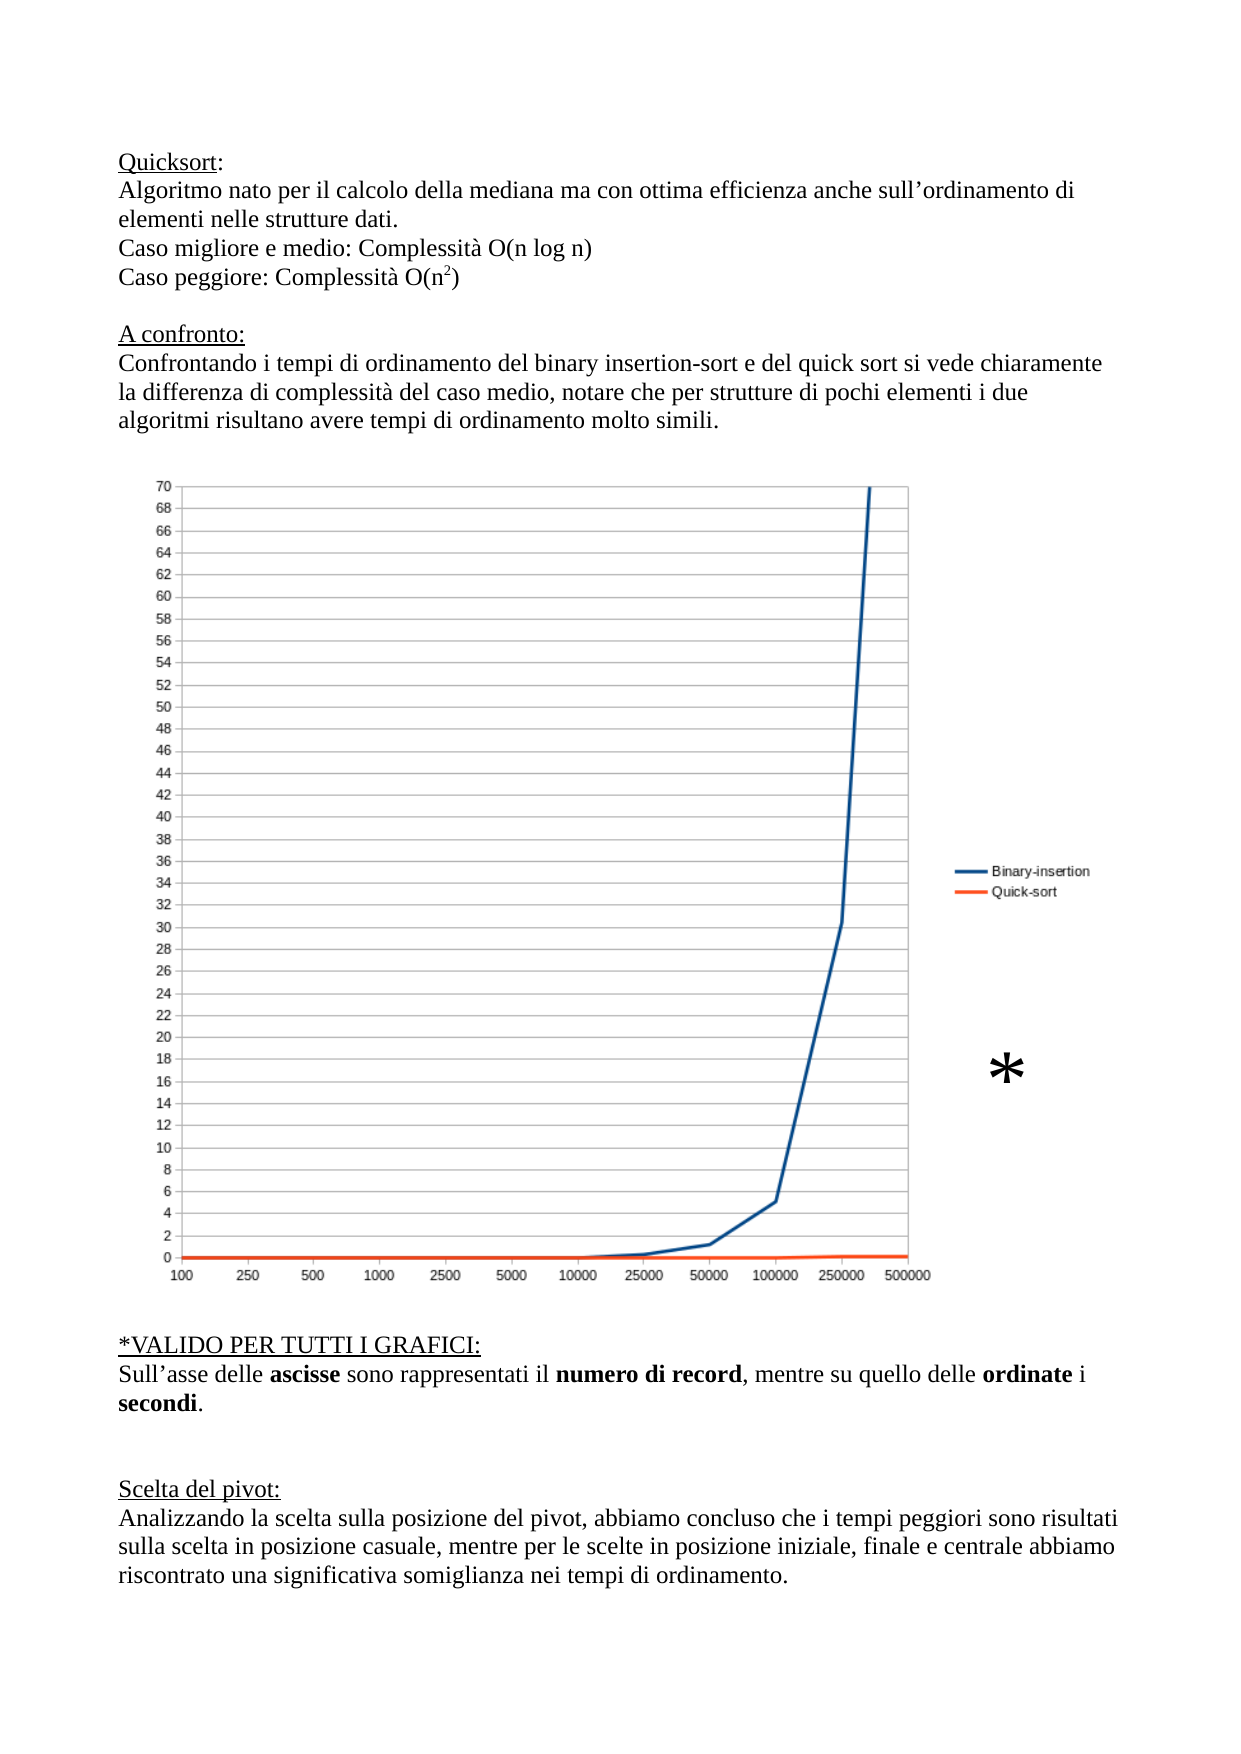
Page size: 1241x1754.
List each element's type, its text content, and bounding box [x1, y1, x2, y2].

text Confrontando i tempi di ordinamento del binary insertion-sort e del quick sort si vede chiaramente la differenza di complessità del caso medio, notare che per strutture di pochi elementi i due algoritmi risultano avere tempi di ordinamento molto simili. [118, 348, 1122, 434]
text Sull’asse delle ascisse sono rappresentati il numero di record, mentre su quello delle ordinate i secondi. [118, 1359, 1122, 1416]
text Caso peggiore: Complessità O(n2) [118, 262, 1122, 291]
picture [137, 462, 1104, 1302]
text Analizzando la scelta sulla posizione del pivot, abbiamo concluso che i tempi peggiori sono risultati sulla scelta in posizione casuale, mentre per le scelte in posizione iniziale, finale e centrale abbiamo riscontrato una significativa somiglianza nei tempi di ordinamento. [118, 1503, 1122, 1589]
text *VALIDO PER TUTTI I GRAFICI: [118, 1330, 1122, 1359]
text Algoritmo nato per il calcolo della mediana ma con ottima efficienza anche sull’ordinamento di elementi nelle strutture dati. [118, 176, 1122, 233]
text Quicksort: [118, 147, 1122, 176]
text Scelta del pivot: [118, 1474, 1122, 1503]
text Caso migliore e medio: Complessità O(n log n) [118, 233, 1122, 262]
text A confronto: [118, 319, 1122, 348]
